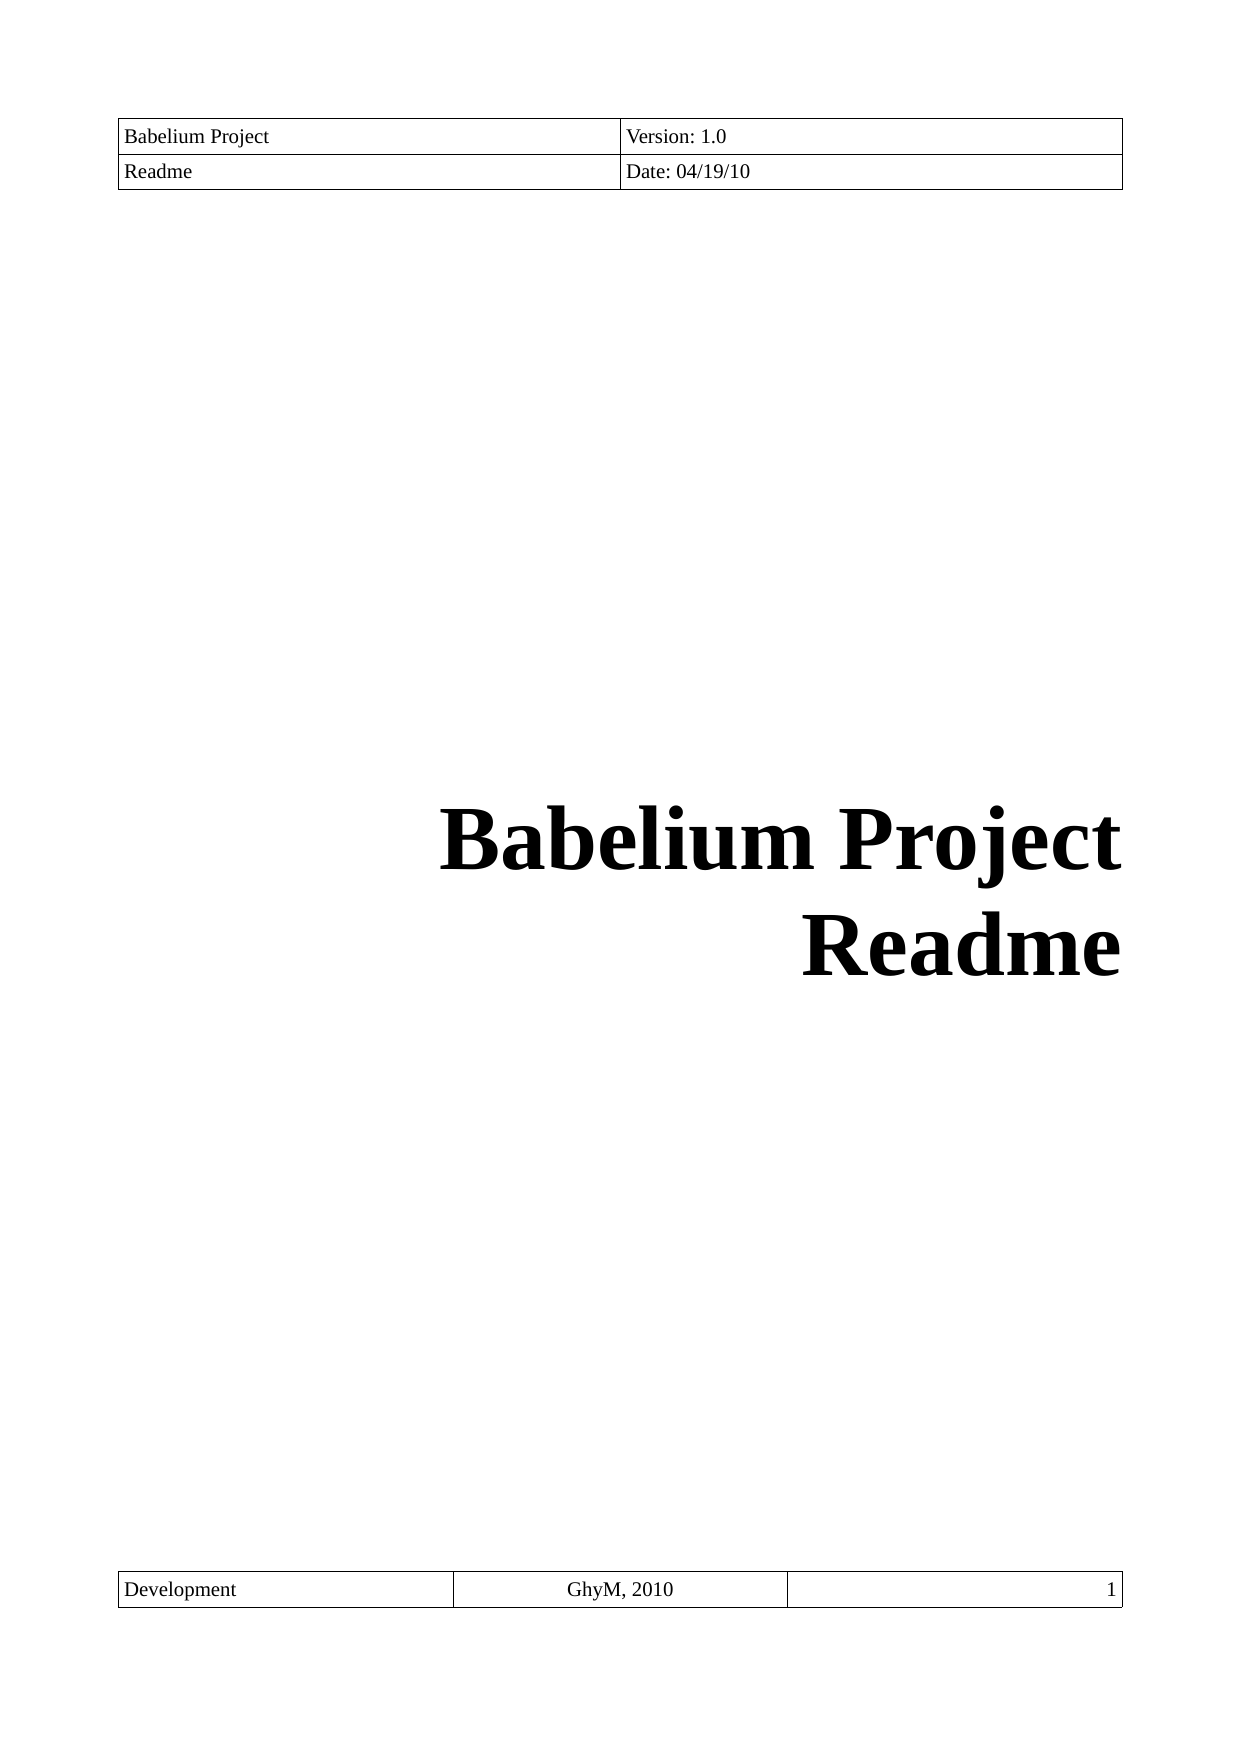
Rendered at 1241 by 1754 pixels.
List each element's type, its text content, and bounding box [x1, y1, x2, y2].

text Readme [118, 890, 1122, 995]
text Babelium Project [118, 784, 1122, 890]
